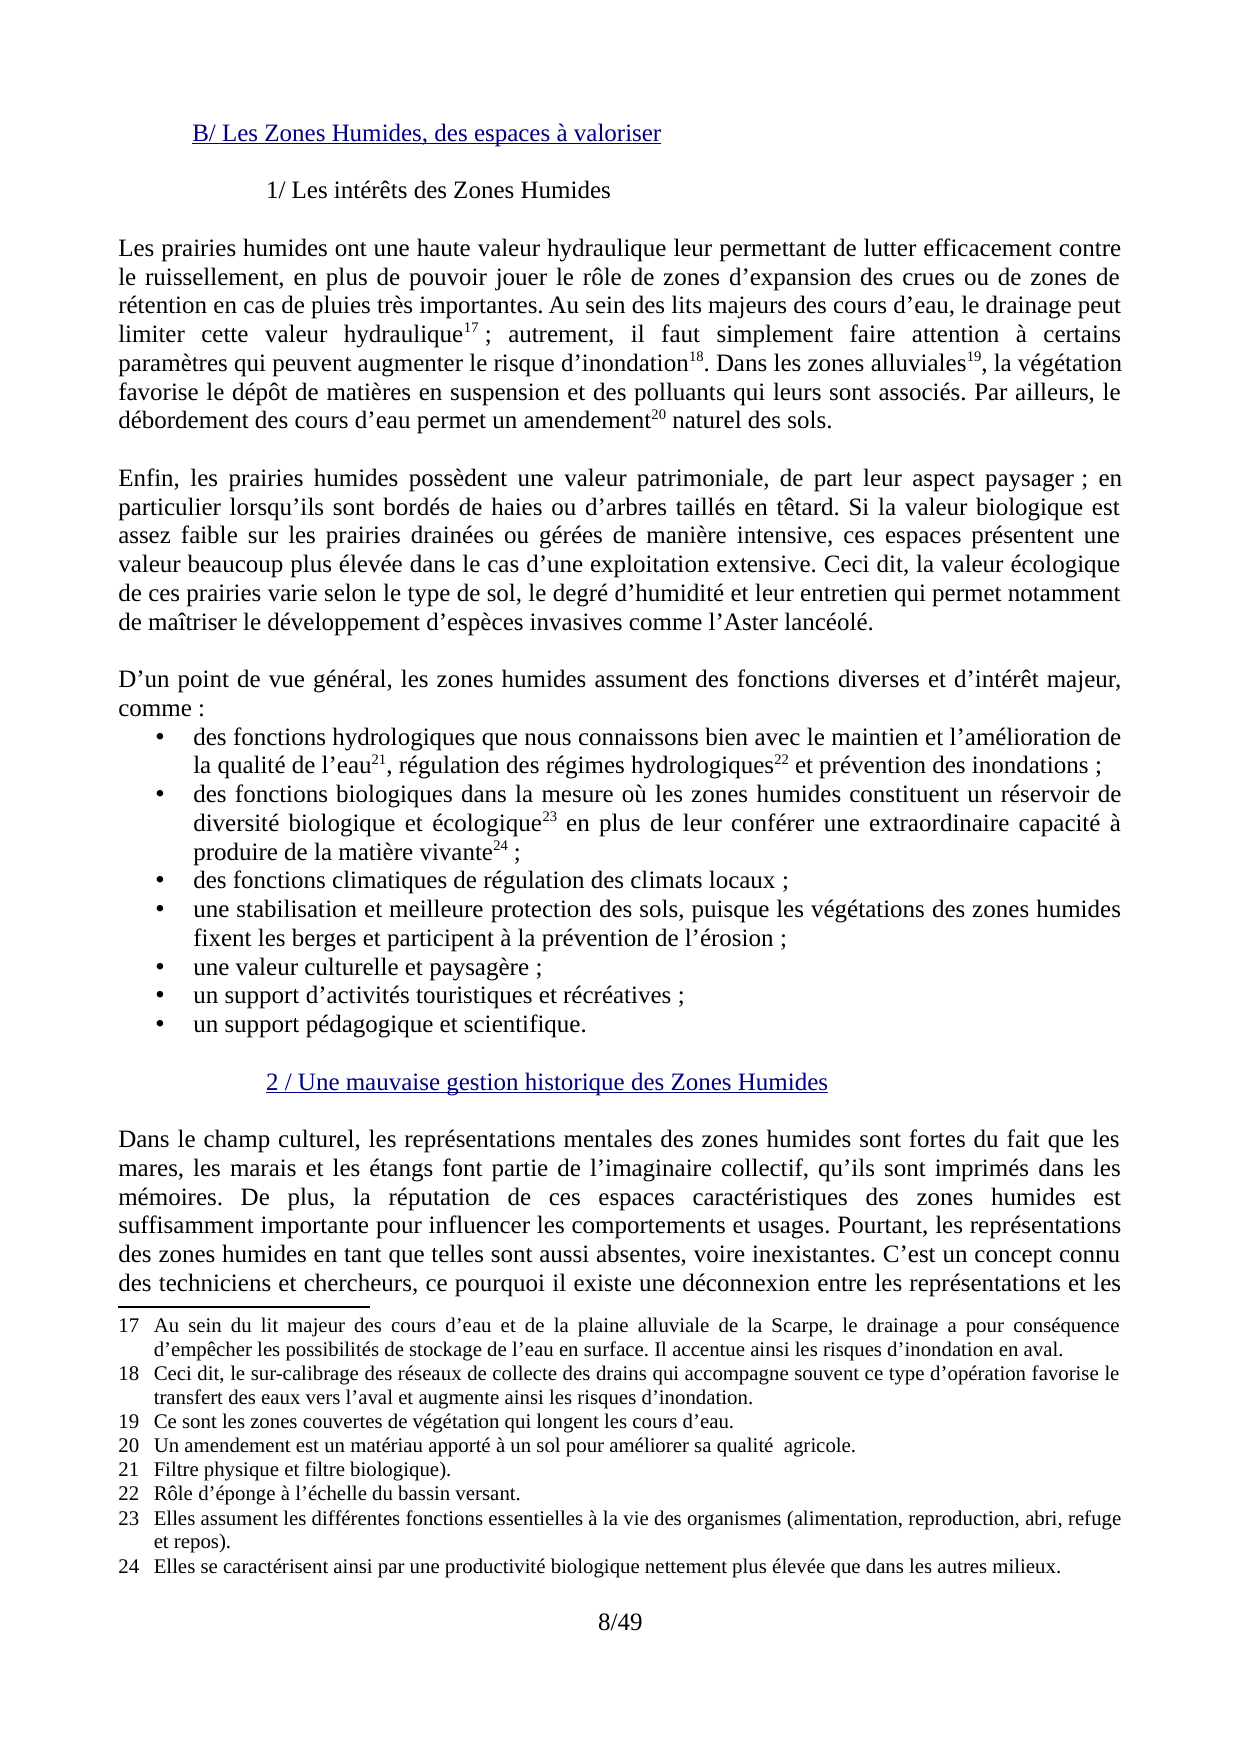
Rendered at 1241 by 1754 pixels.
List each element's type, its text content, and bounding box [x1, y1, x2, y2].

text D’un point de vue général, les zones humides assument des fonctions diverses et d’intérêt majeur, comme : [118, 664, 1122, 722]
list des fonctions hydrologiques que nous connaissons bien avec le maintien et l’amélioration de la qualité de l’eau, régulation des régimes hydrologiques et prévention des inondations ; [156, 722, 1122, 779]
text Dans le champ culturel, les représentations mentales des zones humides sont fortes du fait que les mares, les marais et les étangs font partie de l’imaginaire collectif, qu’ils sont imprimés dans les mémoires. De plus, la réputation de ces espaces caractéristiques des zones humides est suffisamment importante pour influencer les comportements et usages. Pourtant, les représentations des zones humides en tant que telles sont aussi absentes, voire inexistantes. C’est un concept connu des techniciens et chercheurs, ce pourquoi il existe une déconnexion entre les représentations et les [118, 1124, 1122, 1297]
text B/ Les Zones Humides, des espaces à valoriser [118, 118, 1122, 147]
text Enfin, les prairies humides possèdent une valeur patrimoniale, de part leur aspect paysager ; en particulier lorsqu’ils sont bordés de haies ou d’arbres taillés en têtard. Si la valeur biologique est assez faible sur les prairies drainées ou gérées de manière intensive, ces espaces présentent une valeur beaucoup plus élevée dans le cas d’une exploitation extensive. Ceci dit, la valeur écologique de ces prairies varie selon le type de sol, le degré d’humidité et leur entretien qui permet notamment de maîtriser le développement d’espèces invasives comme l’Aster lancéolé. [118, 463, 1122, 636]
list Elles se caractérisent ainsi par une productivité biologique nettement plus élevée que dans les autres milieux. [118, 1553, 1122, 1578]
list une valeur culturelle et paysagère ; [156, 952, 1122, 981]
text Ceci dit, le sur-calibrage des réseaux de collecte des drains qui accompagne souvent ce type d’opération favorise le transfert des eaux vers l’aval et augmente ainsi les risques d’inondation. [118, 1361, 1122, 1409]
list Rôle d’éponge à l’échelle du bassin versant. [118, 1481, 1122, 1505]
text Ce sont les zones couvertes de végétation qui longent les cours d’eau. [118, 1409, 1122, 1433]
list des fonctions climatiques de régulation des climats locaux ; [156, 866, 1122, 894]
list Elles assument les différentes fonctions essentielles à la vie des organismes (alimentation, reproduction, abri, refuge et repos). [118, 1505, 1122, 1553]
list un support pédagogique et scientifique. [156, 1009, 1122, 1038]
list des fonctions biologiques dans la mesure où les zones humides constituent un réservoir de diversité biologique et écologique en plus de leur conférer une extraordinaire capacité à produire de la matière vivante ; [156, 779, 1122, 866]
list une stabilisation et meilleure protection des sols, puisque les végétations des zones humides fixent les berges et participent à la prévention de l’érosion ; [156, 894, 1122, 952]
list un support d’activités touristiques et récréatives ; [156, 981, 1122, 1009]
text Les prairies humides ont une haute valeur hydraulique leur permettant de lutter efficacement contre le ruissellement, en plus de pouvoir jouer le rôle de zones d’expansion des crues ou de zones de rétention en cas de pluies très importantes. Au sein des lits majeurs des cours d’eau, le drainage peut limiter cette valeur hydraulique ; autrement, il faut simplement faire attention à certains paramètres qui peuvent augmenter le risque d’inondation. Dans les zones alluviales, la végétation favorise le dépôt de matières en suspension et des polluants qui leurs sont associés. Par ailleurs, le débordement des cours d’eau permet un amendement naturel des sols. [118, 233, 1122, 434]
text Au sein du lit majeur des cours d’eau et de la plaine alluviale de la Scarpe, le drainage a pour conséquence d’empêcher les possibilités de stockage de l’eau en surface. Il accentue ainsi les risques d’inondation en aval. [118, 1313, 1122, 1361]
text 1/ Les intérêts des Zones Humides [118, 176, 1122, 204]
list Filtre physique et filtre biologique). [118, 1457, 1122, 1481]
text Un amendement est un matériau apporté à un sol pour améliorer sa qualité agricole. [118, 1433, 1122, 1457]
text 2 / Une mauvaise gestion historique des Zones Humides [118, 1067, 1122, 1096]
